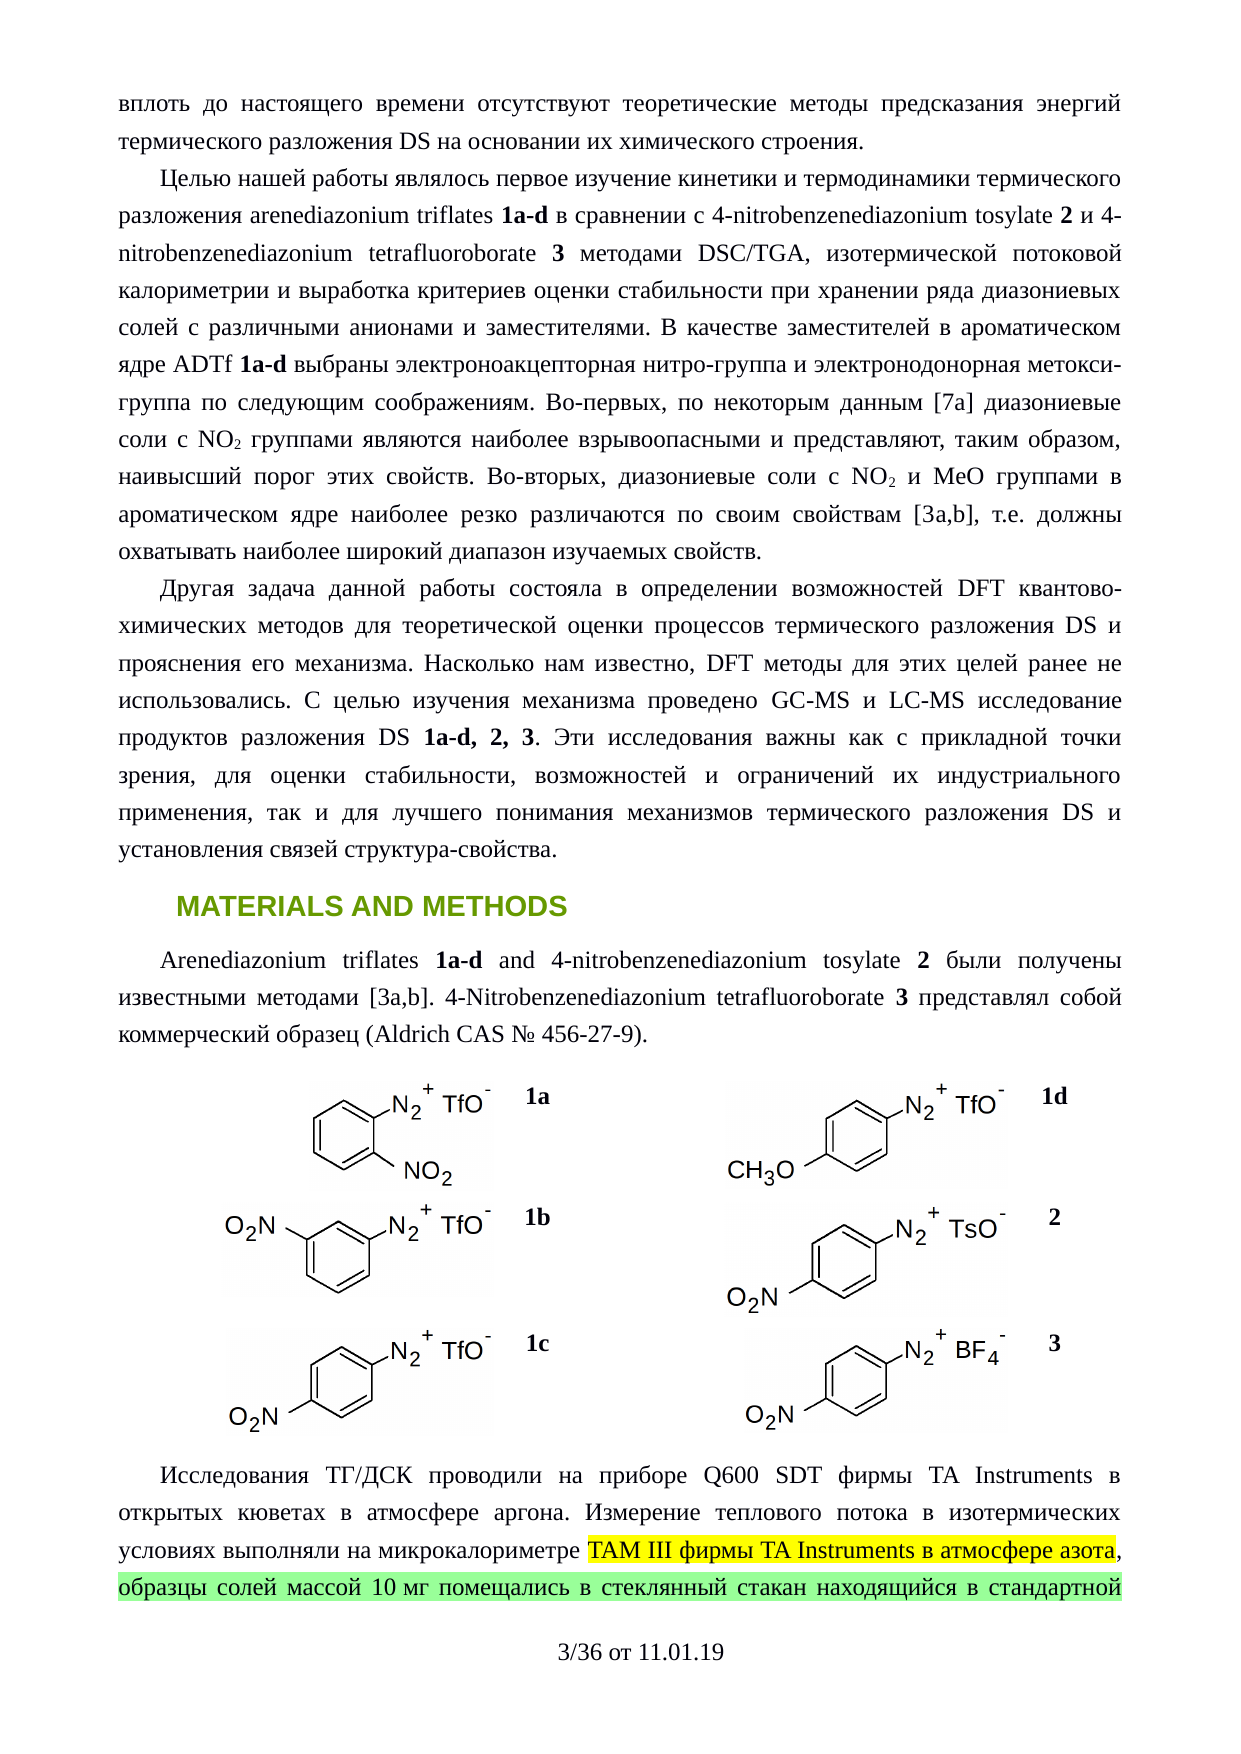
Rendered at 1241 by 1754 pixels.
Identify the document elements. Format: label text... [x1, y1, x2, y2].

picture [221, 1202, 494, 1297]
table_cell [576, 1322, 1013, 1442]
list Другая задача данной работы состояла в определении возможностей DFT квантово-химических методов для теоретической оценки процессов термического разложения DS и прояснения его механизма. Насколько нам известно, DFT методы для этих целей ранее не использовались. С целью изучения механизма проведено GC-MS и LC-MS исследование продуктов разложения DS 1a-d, 2, 3. Эти исследования важны как с прикладной точки зрения, для оценки стабильности, возможностей и ограничений их индустриального применения, так и для лучшего понимания механизмов термического разложения DS и установления связей структура-свойства. [118, 573, 1122, 863]
table_cell [576, 1197, 1013, 1322]
picture [744, 1328, 1008, 1433]
table_header [576, 1075, 1013, 1197]
table_cell 1c [499, 1322, 576, 1442]
table_cell 2 [1014, 1197, 1096, 1322]
text Исследования ТГ/ДСК проводили на приборе Q600 SDT фирмы TA Instruments в открытых кюветах в атмосфере аргона. Измерение теплового потока в изотермических условиях выполняли на микрокалориметре TAM III фирмы TA Instruments в атмосфере азота, образцы солей массой 10 мг помещались в стеклянный стакан находящийся в стандартной [118, 1460, 1122, 1601]
picture [724, 1202, 1008, 1317]
table_cell [145, 1197, 499, 1322]
list Целью нашей работы являлось первое изучение кинетики и термодинамики термического разложения arenediazonium triflates 1a-d в сравнении с 4-nitrobenzenediazonium tosylate 2 и 4-nitrobenzenediazonium tetrafluoroborate 3 методами DSC/TGA, изотермической потоковой калориметрии и выработка критериев оценки стабильности при хранении ряда диазониевых солей с различными анионами и заместителями. В качестве заместителей в ароматическом ядре ADTf 1a-d выбраны электроноакцепторная нитро-группа и электронодонорная метокси-группа по следующим соображениям. Во-первых, по некоторым данным [7a] диазониевые соли с NO2 группами являются наиболее взрывоопасными и представляют, таким образом, наивысший порог этих свойств. Во-вторых, диазониевые соли с NO2 и MeO группами в ароматическом ядре наиболее резко различаются по своим свойствам [3a,b], т.е. должны охватывать наиболее широкий диапазон изучаемых свойств. [118, 163, 1122, 565]
table_header 1d [1014, 1075, 1096, 1197]
table_header 1a [499, 1075, 576, 1197]
subtitle MATERIALS AND METHODS [118, 889, 1122, 923]
picture [725, 1081, 1008, 1189]
picture [309, 1081, 494, 1191]
list Arenediazonium triflates 1a-d and 4-nitrobenzenediazonium tosylate 2 были получены известными методами [3a,b]. 4-Nitrobenzenediazonium tetrafluoroborate 3 представлял собой коммерческий образец (Aldrich CAS № 456-27-9). [118, 945, 1122, 1048]
table_header [145, 1075, 499, 1197]
table_cell [145, 1322, 499, 1442]
picture [226, 1328, 494, 1436]
table_cell 1b [499, 1197, 576, 1322]
list вплоть до настоящего времени отсутствуют теоретические методы предсказания энергий термического разложения DS на основании их химического строения. [118, 88, 1122, 154]
table_cell 3 [1014, 1322, 1096, 1442]
